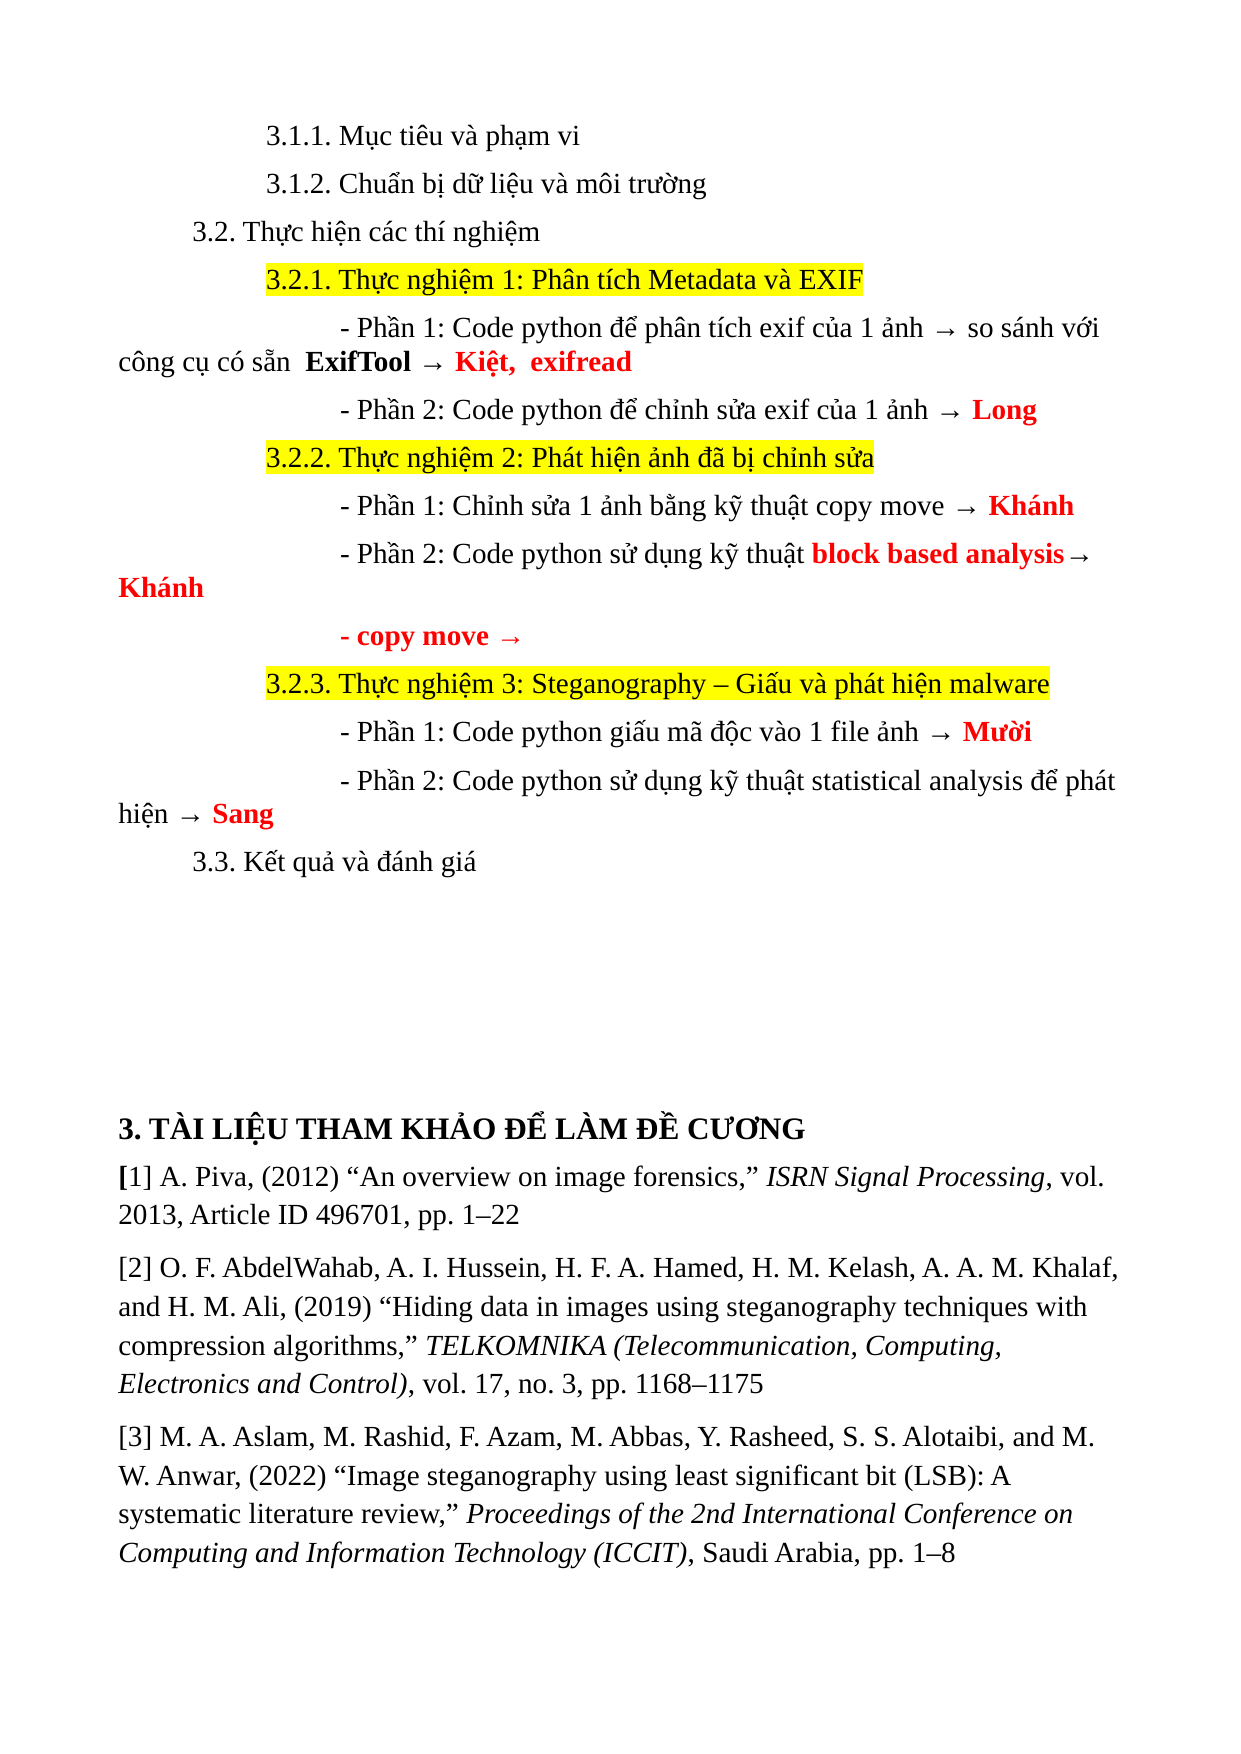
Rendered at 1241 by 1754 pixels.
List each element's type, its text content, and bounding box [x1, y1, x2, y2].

text 3.2.1. Thực nghiệm 1: Phân tích Metadata và EXIF [118, 262, 1122, 296]
subtitle 3. TÀI LIỆU THAM KHẢO ĐỂ LÀM ĐỀ CƯƠNG [118, 1110, 1122, 1146]
text 3.2.3. Thực nghiệm 3: Steganography – Giấu và phát hiện malware [118, 666, 1122, 700]
text - Phần 1: Code python giấu mã độc vào 1 file ảnh → Mười [118, 714, 1122, 748]
text 3.2.2. Thực nghiệm 2: Phát hiện ảnh đã bị chỉnh sửa [118, 440, 1122, 474]
text - copy move → [118, 618, 1122, 652]
text 3.2. Thực hiện các thí nghiệm [118, 214, 1122, 248]
text [1] A. Piva, (2012) “An overview on image forensics,” ISRN Signal Processing, vol. 2013, Article ID 496701, pp. 1–22 [118, 1159, 1122, 1231]
text 3.1.2. Chuẩn bị dữ liệu và môi trường [118, 166, 1122, 200]
text [2] O. F. AbdelWahab, A. I. Hussein, H. F. A. Hamed, H. M. Kelash, A. A. M. Khalaf, and H. M. Ali, (2019) “Hiding data in images using steganography techniques with compression algorithms,” TELKOMNIKA (Telecommunication, Computing, Electronics and Control), vol. 17, no. 3, pp. 1168–1175 [118, 1251, 1122, 1400]
text 3.3. Kết quả và đánh giá [118, 844, 1122, 878]
text 3.1.1. Mục tiêu và phạm vi [118, 118, 1122, 152]
text - Phần 1: Chỉnh sửa 1 ảnh bằng kỹ thuật copy move → Khánh [118, 488, 1122, 522]
text - Phần 2: Code python sử dụng kỹ thuật block based analysis→ Khánh [118, 537, 1122, 604]
text - Phần 2: Code python để chỉnh sửa exif của 1 ảnh → Long [118, 392, 1122, 426]
text [3] M. A. Aslam, M. Rashid, F. Azam, M. Abbas, Y. Rasheed, S. S. Alotaibi, and M. W. Anwar, (2022) “Image steganography using least significant bit (LSB): A systematic literature review,” Proceedings of the 2nd International Conference on Computing and Information Technology (ICCIT), Saudi Arabia, pp. 1–8 [118, 1419, 1122, 1568]
text - Phần 2: Code python sử dụng kỹ thuật statistical analysis để phát hiện → Sang [118, 763, 1122, 830]
text - Phần 1: Code python để phân tích exif của 1 ảnh → so sánh với công cụ có sẵn ExifTool → Kiệt, exifread [118, 311, 1122, 378]
